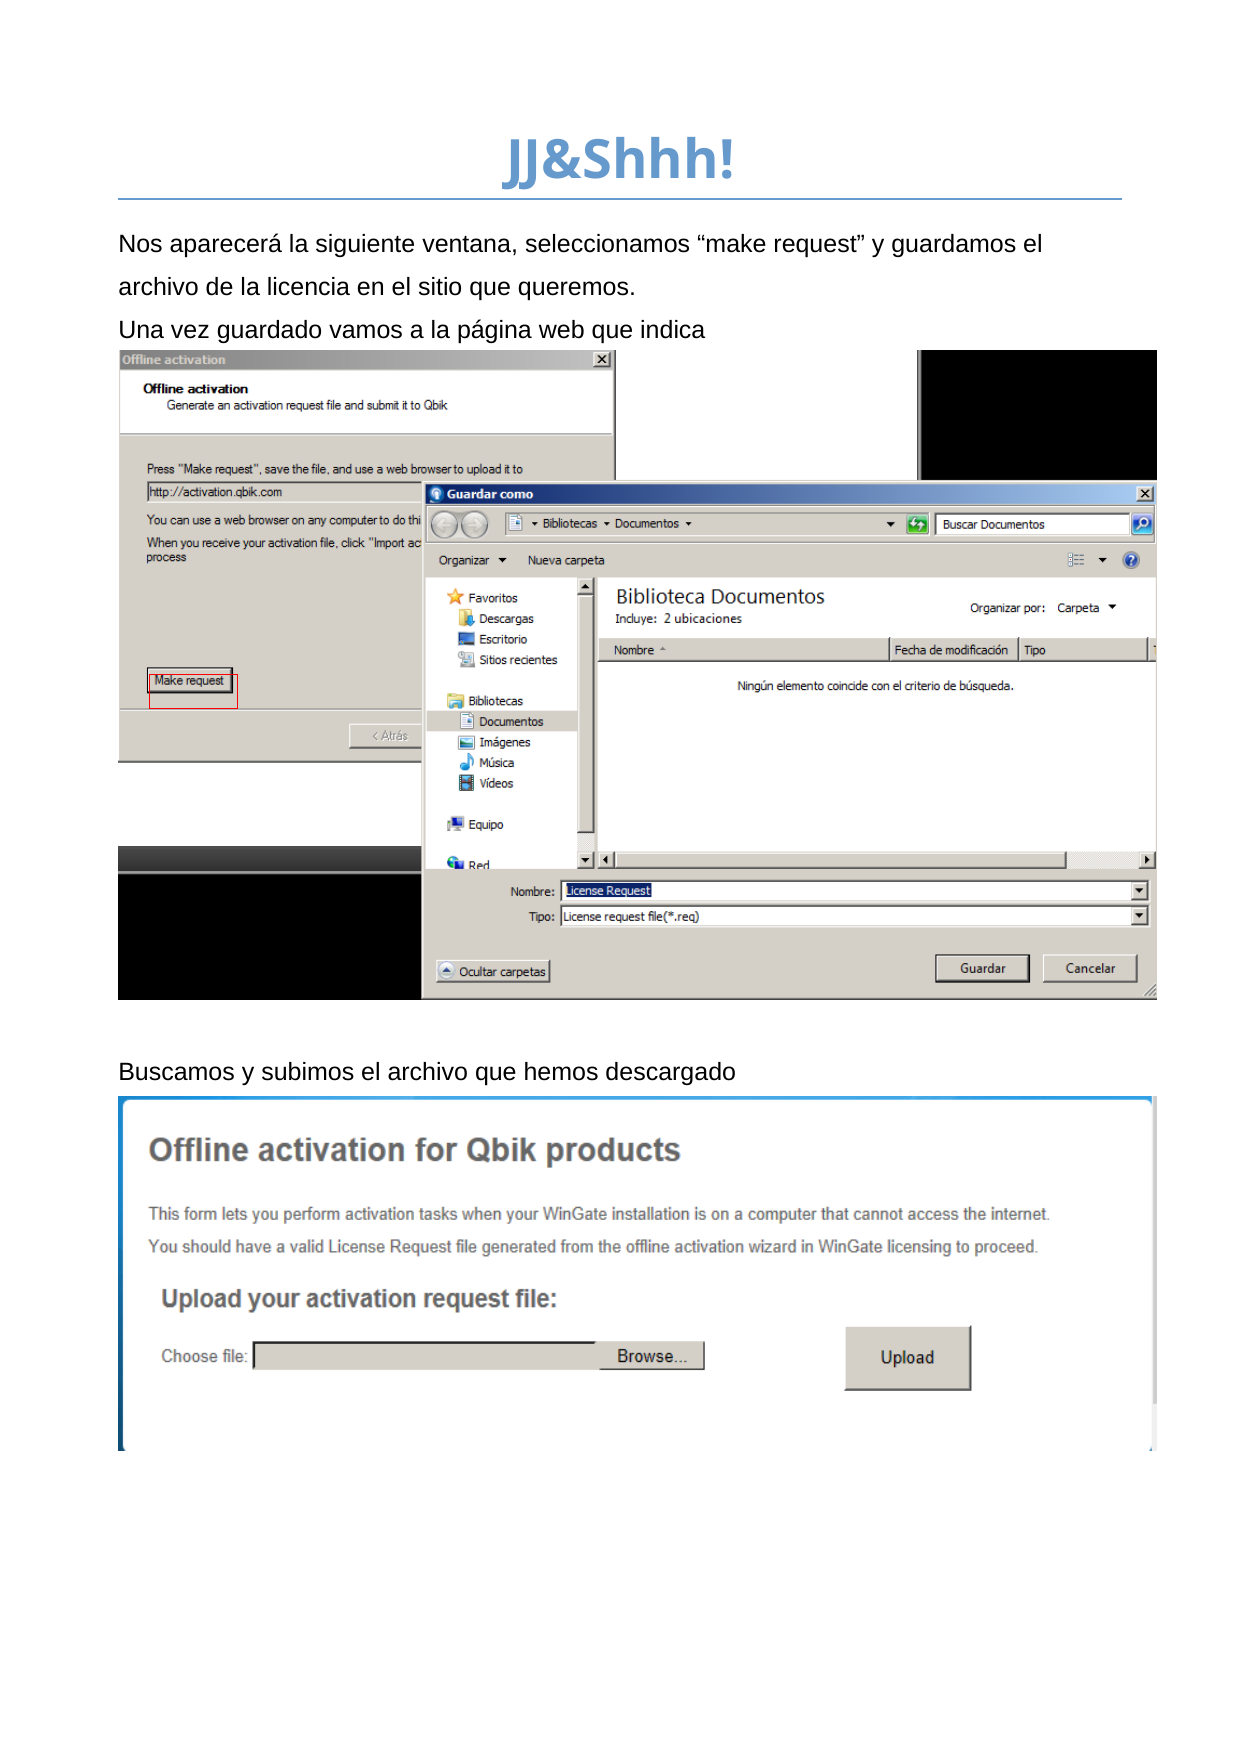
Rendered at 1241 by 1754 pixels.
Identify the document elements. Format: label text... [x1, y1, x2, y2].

picture [118, 350, 1157, 1000]
picture [118, 1096, 1157, 1451]
text Buscamos y subimos el archivo que hemos descargado [118, 1057, 1122, 1086]
text Nos aparecerá la siguiente ventana, seleccionamos “make request” y guardamos el archivo de la licencia en el sitio que queremos. [118, 229, 1122, 301]
text Una vez guardado vamos a la página web que indica [118, 316, 1122, 344]
